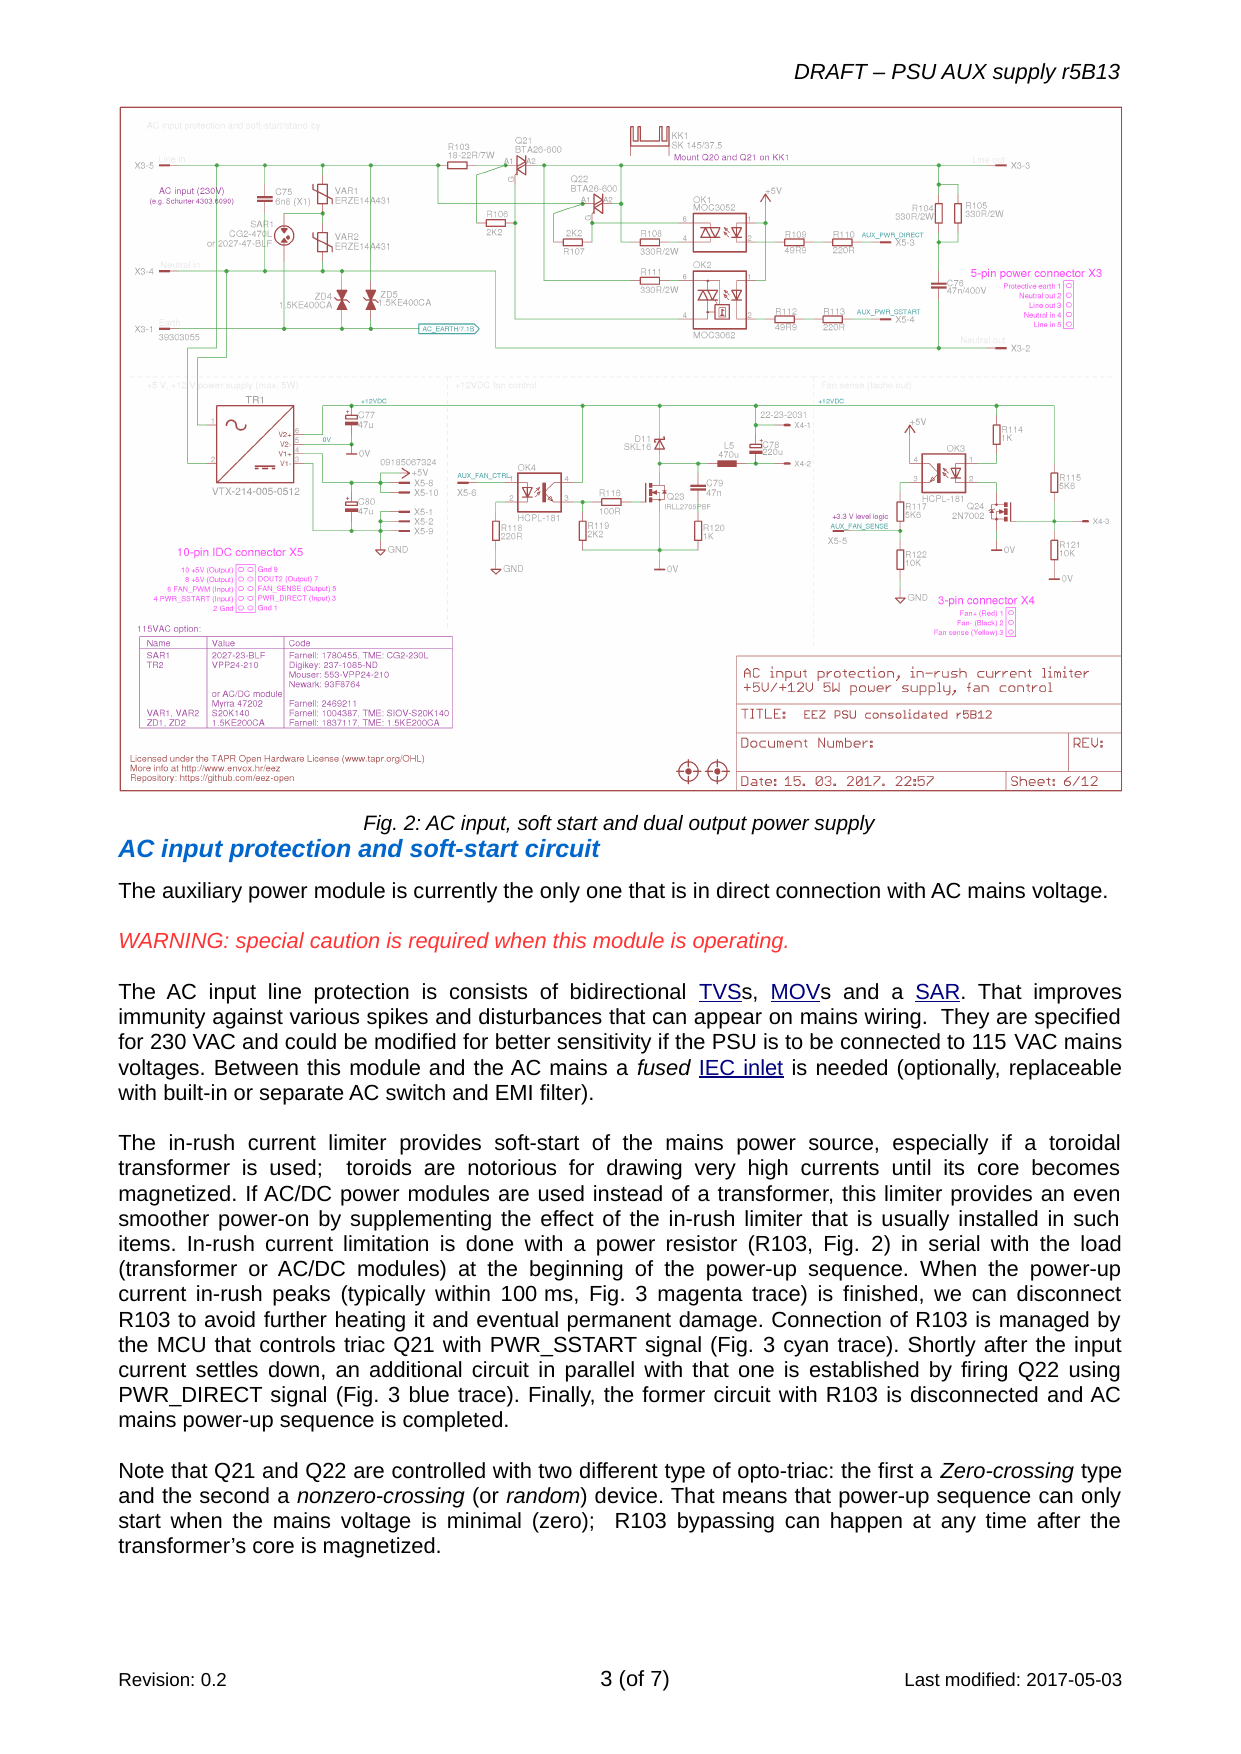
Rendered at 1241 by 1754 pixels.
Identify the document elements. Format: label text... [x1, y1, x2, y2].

picture [118, 106, 1123, 793]
text The auxiliary power module is currently the only one that is in direct connection with AC mains voltage. [118, 878, 1122, 903]
text WARNING: special caution is required when this module is operating. [118, 928, 1122, 954]
text The in-rush current limiter provides soft-start of the mains power source, especially if a toroidal transformer is used; toroids are notorious for drawing very high currents until its core becomes magnetized. If AC/DC power modules are used instead of a transformer, this limiter provides an even smoother power-on by supplementing the effect of the in-rush limiter that is usually installed in such items. In-rush current limitation is done with a power resistor (R103, Fig. 2) in serial with the load (transformer or AC/DC modules) at the beginning of the power-up sequence. When the power-up current in-rush peaks (typically within 100 ms, Fig. 3 magenta trace) is finished, we can disconnect R103 to avoid further heating it and eventual permanent damage. Connection of R103 is managed by the MCU that controls triac Q21 with PWR_SSTART signal (Fig. 3 cyan trace). Shortly after the input current settles down, an additional circuit in parallel with that one is established by firing Q22 using PWR_DIRECT signal (Fig. 3 blue trace). Finally, the former circuit with R103 is disconnected and AC mains power-up sequence is completed. [118, 1130, 1122, 1433]
text The AC input line protection is consists of bidirectional TVSs, MOVs and a SAR. That improves immunity against various spikes and disturbances that can appear on mains wiring. They are specified for 230 VAC and could be modified for better sensitivity if the PSU is to be connected to 115 VAC mains voltages. Between this module and the AC mains a fused IEC inlet is needed (optionally, replaceable with built-in or separate AC switch and EMI filter). [118, 979, 1122, 1105]
text Note that Q21 and Q22 are controlled with two different type of opto-triac: the first a Zero-crossing type and the second a nonzero-crossing (or random) device. That means that power-up sequence can only start when the mains voltage is minimal (zero); R103 bypassing can happen at any time after the transformer’s core is magnetized. [118, 1458, 1122, 1559]
list Fig. 2: AC input, soft start and dual output power supply [118, 793, 1122, 834]
subtitle AC input protection and soft-start circuit [118, 834, 1122, 863]
